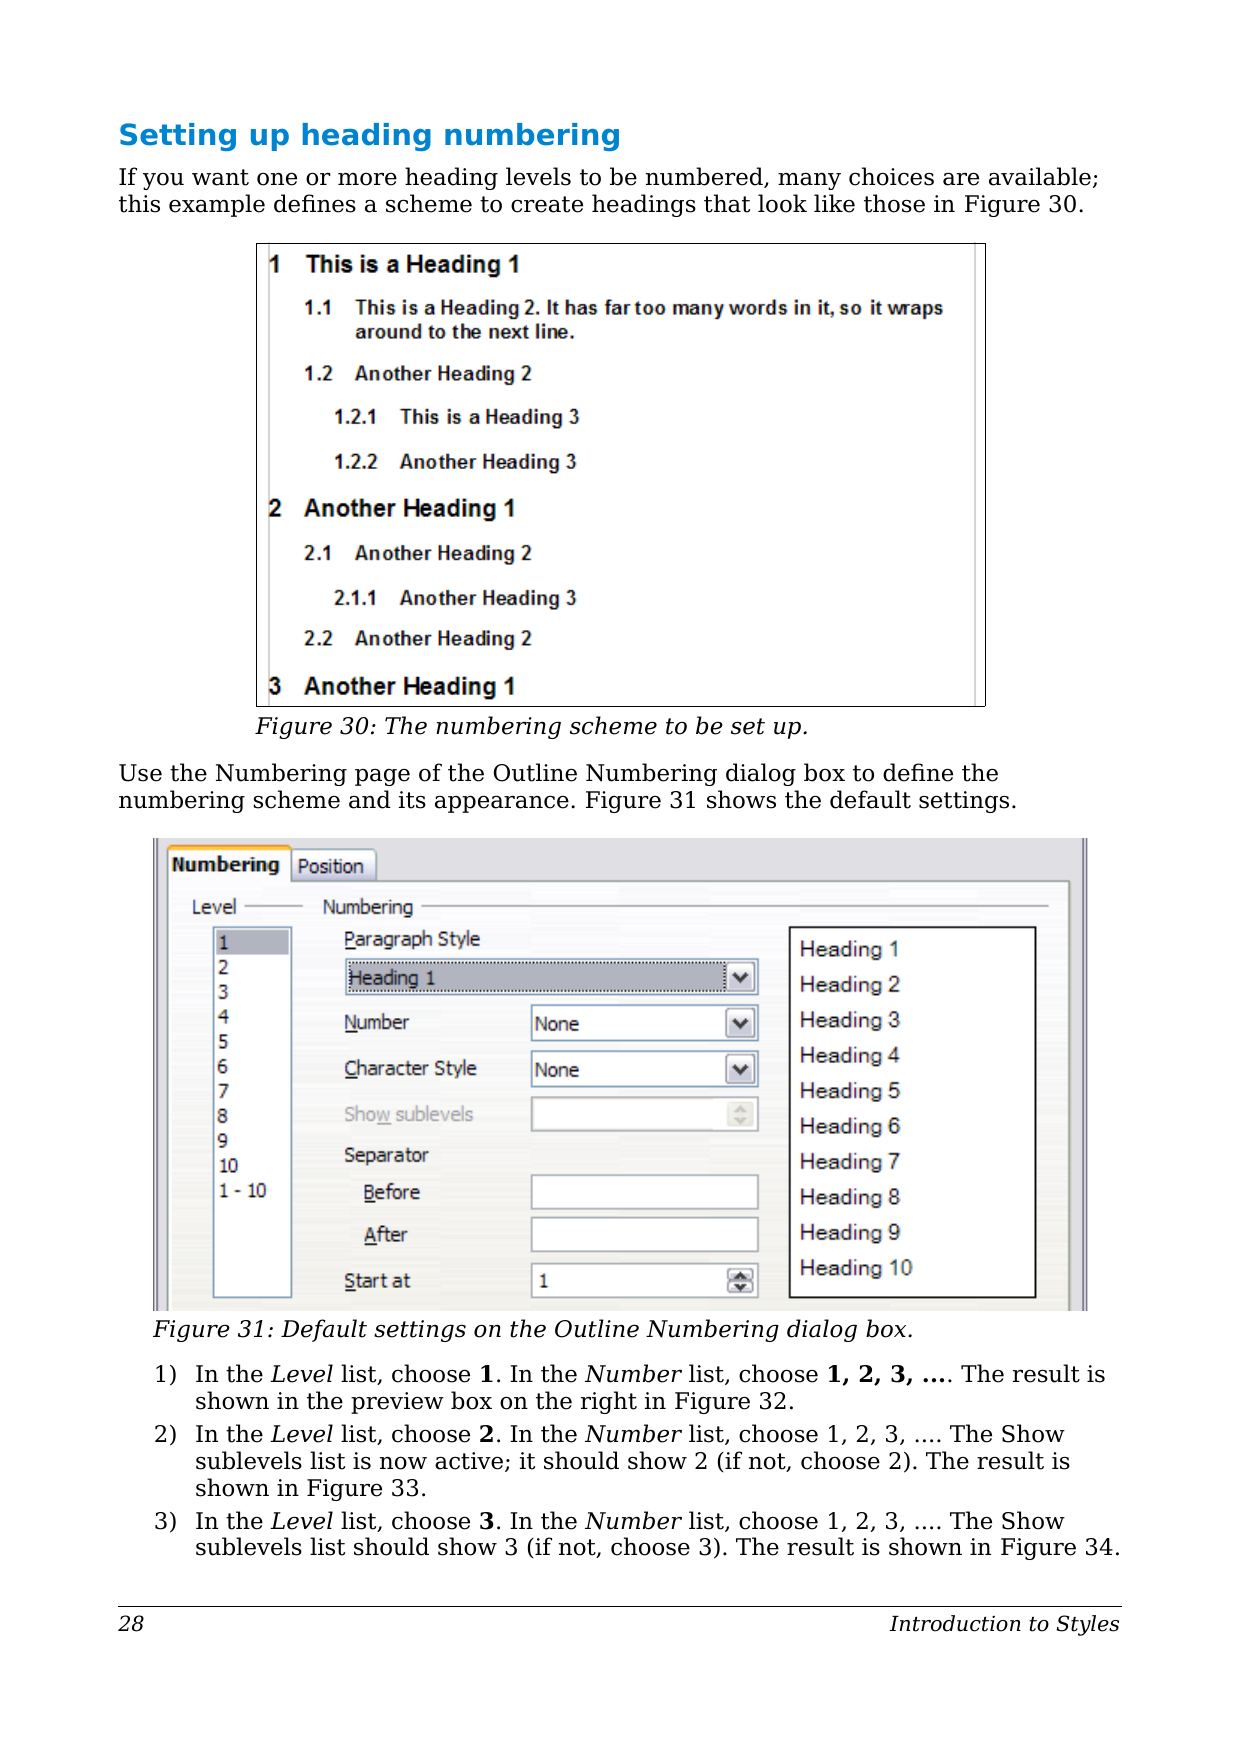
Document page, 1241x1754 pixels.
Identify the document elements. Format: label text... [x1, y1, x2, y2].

list In the Level list, choose 3. In the Number list, choose 1, 2, 3, .... The Show sublevels list should show 3 (if not, choose 3). The result is shown in Figure 34. [177, 1508, 1122, 1561]
text Figure 31: Default settings on the Outline Numbering dialog box. [153, 1317, 1087, 1343]
list In the Level list, choose 1. In the Number list, choose 1, 2, 3, .... The result is shown in the preview box on the right in Figure 32. [177, 1361, 1122, 1415]
subtitle Setting up heading numbering [118, 118, 1122, 152]
text Use the Numbering page of the Outline Numbering dialog box to define the numbering scheme and its appearance. Figure 31 shows the default settings. [118, 761, 1122, 814]
picture [153, 838, 1088, 1311]
text If you want one or more heading levels to be numbered, many choices are available; this example defines a scheme to create headings that look like those in Figure 30. [118, 164, 1122, 218]
picture [257, 244, 985, 706]
list In the Level list, choose 2. In the Number list, choose 1, 2, 3, .... The Show sublevels list is now active; it should show 2 (if not, choose 2). The result is shown in Figure 33. [177, 1421, 1122, 1501]
text Figure 30: The numbering scheme to be set up. [256, 713, 985, 739]
